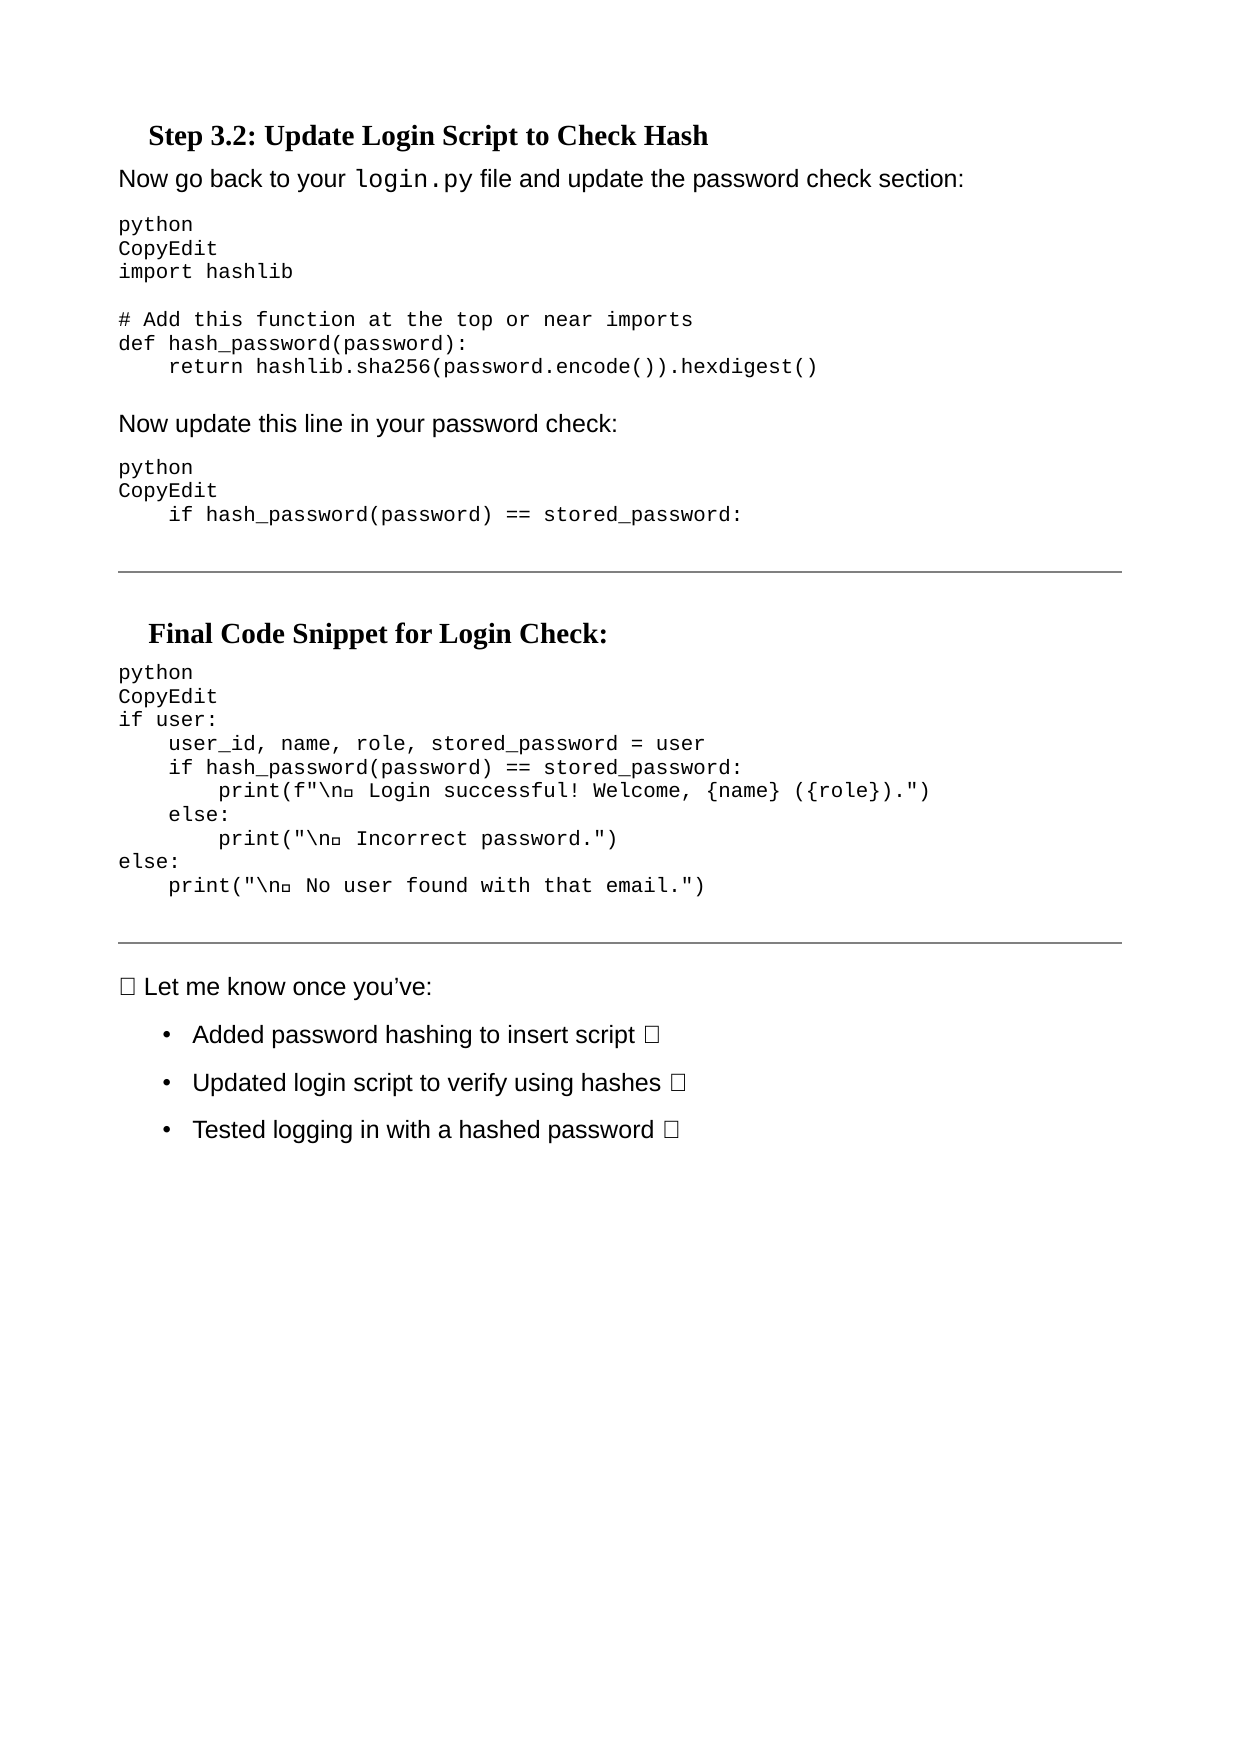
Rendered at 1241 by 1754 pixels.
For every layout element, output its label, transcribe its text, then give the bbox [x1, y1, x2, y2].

text print("\n❌ Incorrect password.") [118, 828, 1122, 851]
text Now go back to your login.py file and update the password check section: [118, 164, 1122, 195]
text user_id, name, role, stored_password = user [118, 733, 1122, 757]
text CopyEdit [118, 686, 1122, 709]
text else: [118, 851, 1122, 875]
text CopyEdit [118, 238, 1122, 262]
text def hash_password(password): [118, 332, 1122, 356]
text if hash_password(password) == stored_password: [118, 757, 1122, 780]
text python [118, 662, 1122, 686]
text return hashlib.sha256(password.encode()).hexdigest() [118, 356, 1122, 380]
list Tested logging in with a hashed password ✅ [162, 1115, 1122, 1144]
text print(f"\n✅ Login successful! Welcome, {name} ({role}).") [118, 780, 1122, 804]
text if hash_password(password) == stored_password: [118, 504, 1122, 528]
text import hashlib [118, 262, 1122, 285]
text # Add this function at the top or near imports [118, 309, 1122, 332]
text python [118, 457, 1122, 481]
list Updated login script to verify using hashes ✅ [162, 1068, 1122, 1097]
text Now update this line in your password check: [118, 409, 1122, 438]
text else: [118, 804, 1122, 828]
text python [118, 214, 1122, 238]
text ✅ Let me know once you’ve: [118, 972, 1122, 1001]
subtitle ✅ Final Code Snippet for Login Check: [118, 616, 1122, 650]
text if user: [118, 709, 1122, 733]
text print("\n❌ No user found with that email.") [118, 875, 1122, 899]
list Added password hashing to insert script ✅ [162, 1020, 1122, 1049]
text CopyEdit [118, 481, 1122, 504]
subtitle 🔧 Step 3.2: Update Login Script to Check Hash [118, 118, 1122, 152]
